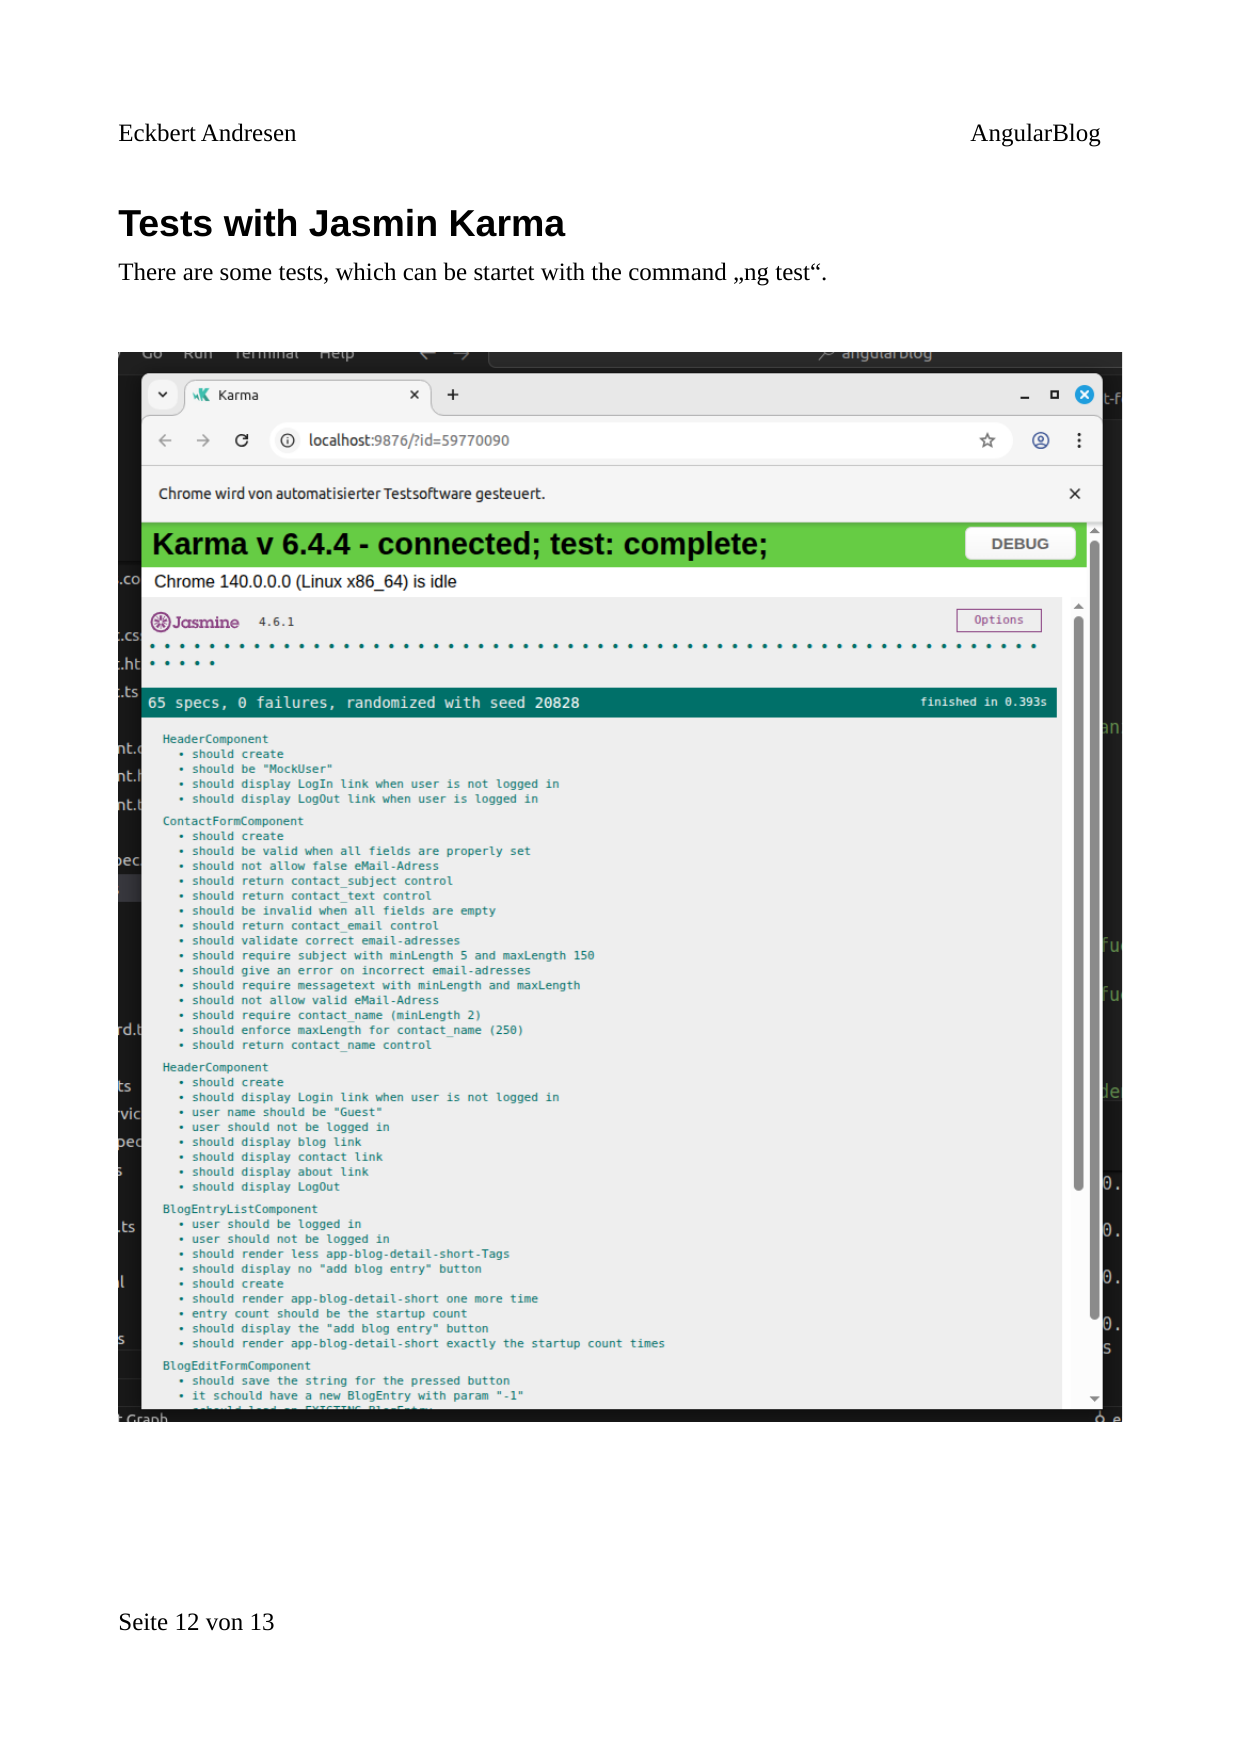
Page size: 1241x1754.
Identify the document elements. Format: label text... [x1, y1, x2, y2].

subtitle Tests with Jasmin Karma [118, 201, 1122, 244]
picture [118, 352, 1123, 1422]
text There are some tests, which can be startet with the command „ng test“. [118, 257, 1122, 286]
